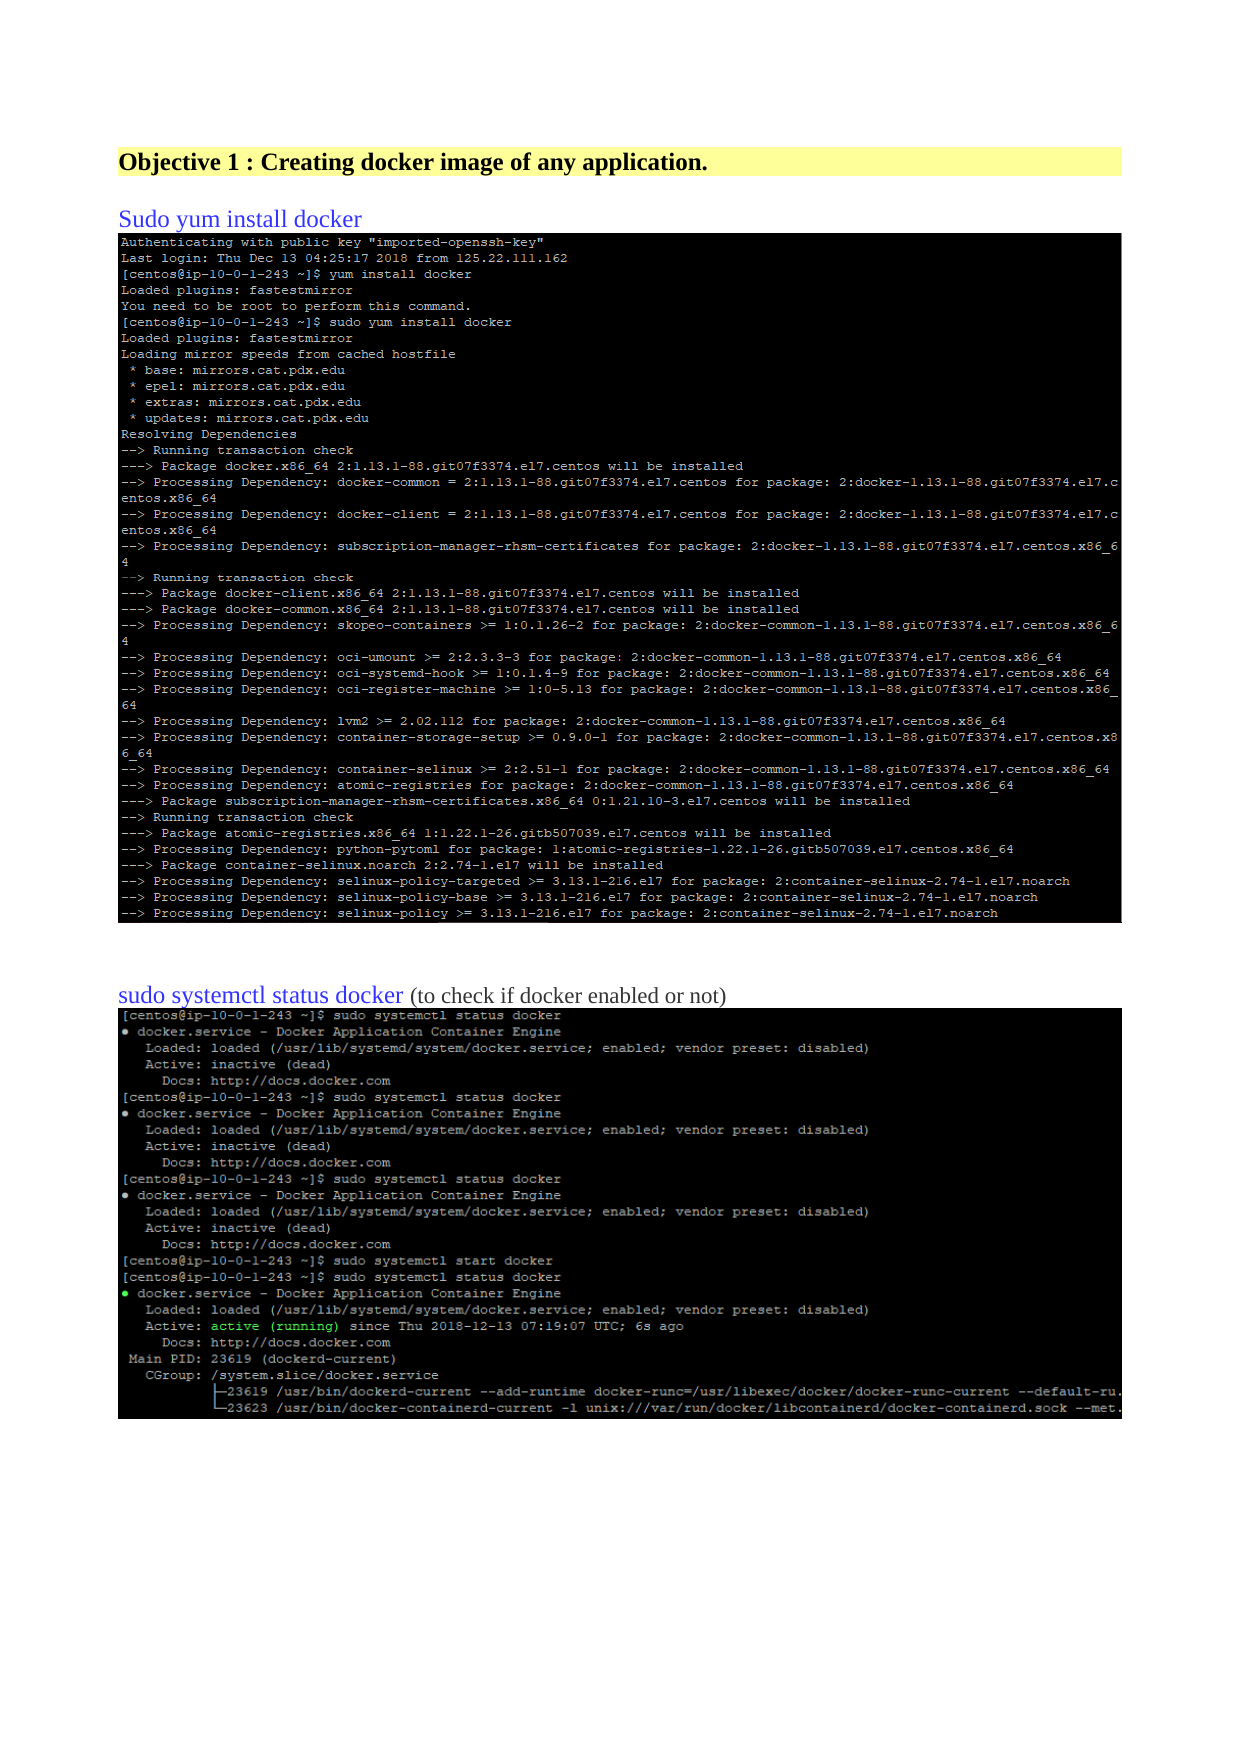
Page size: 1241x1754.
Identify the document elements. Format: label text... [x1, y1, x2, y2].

text Sudo yum install docker [118, 204, 1122, 233]
picture [118, 1008, 1122, 1419]
text Objective 1 : Creating docker image of any application. [118, 147, 1122, 176]
picture [118, 233, 1122, 923]
text sudo systemctl status docker (to check if docker enabled or not) [118, 980, 1122, 1008]
